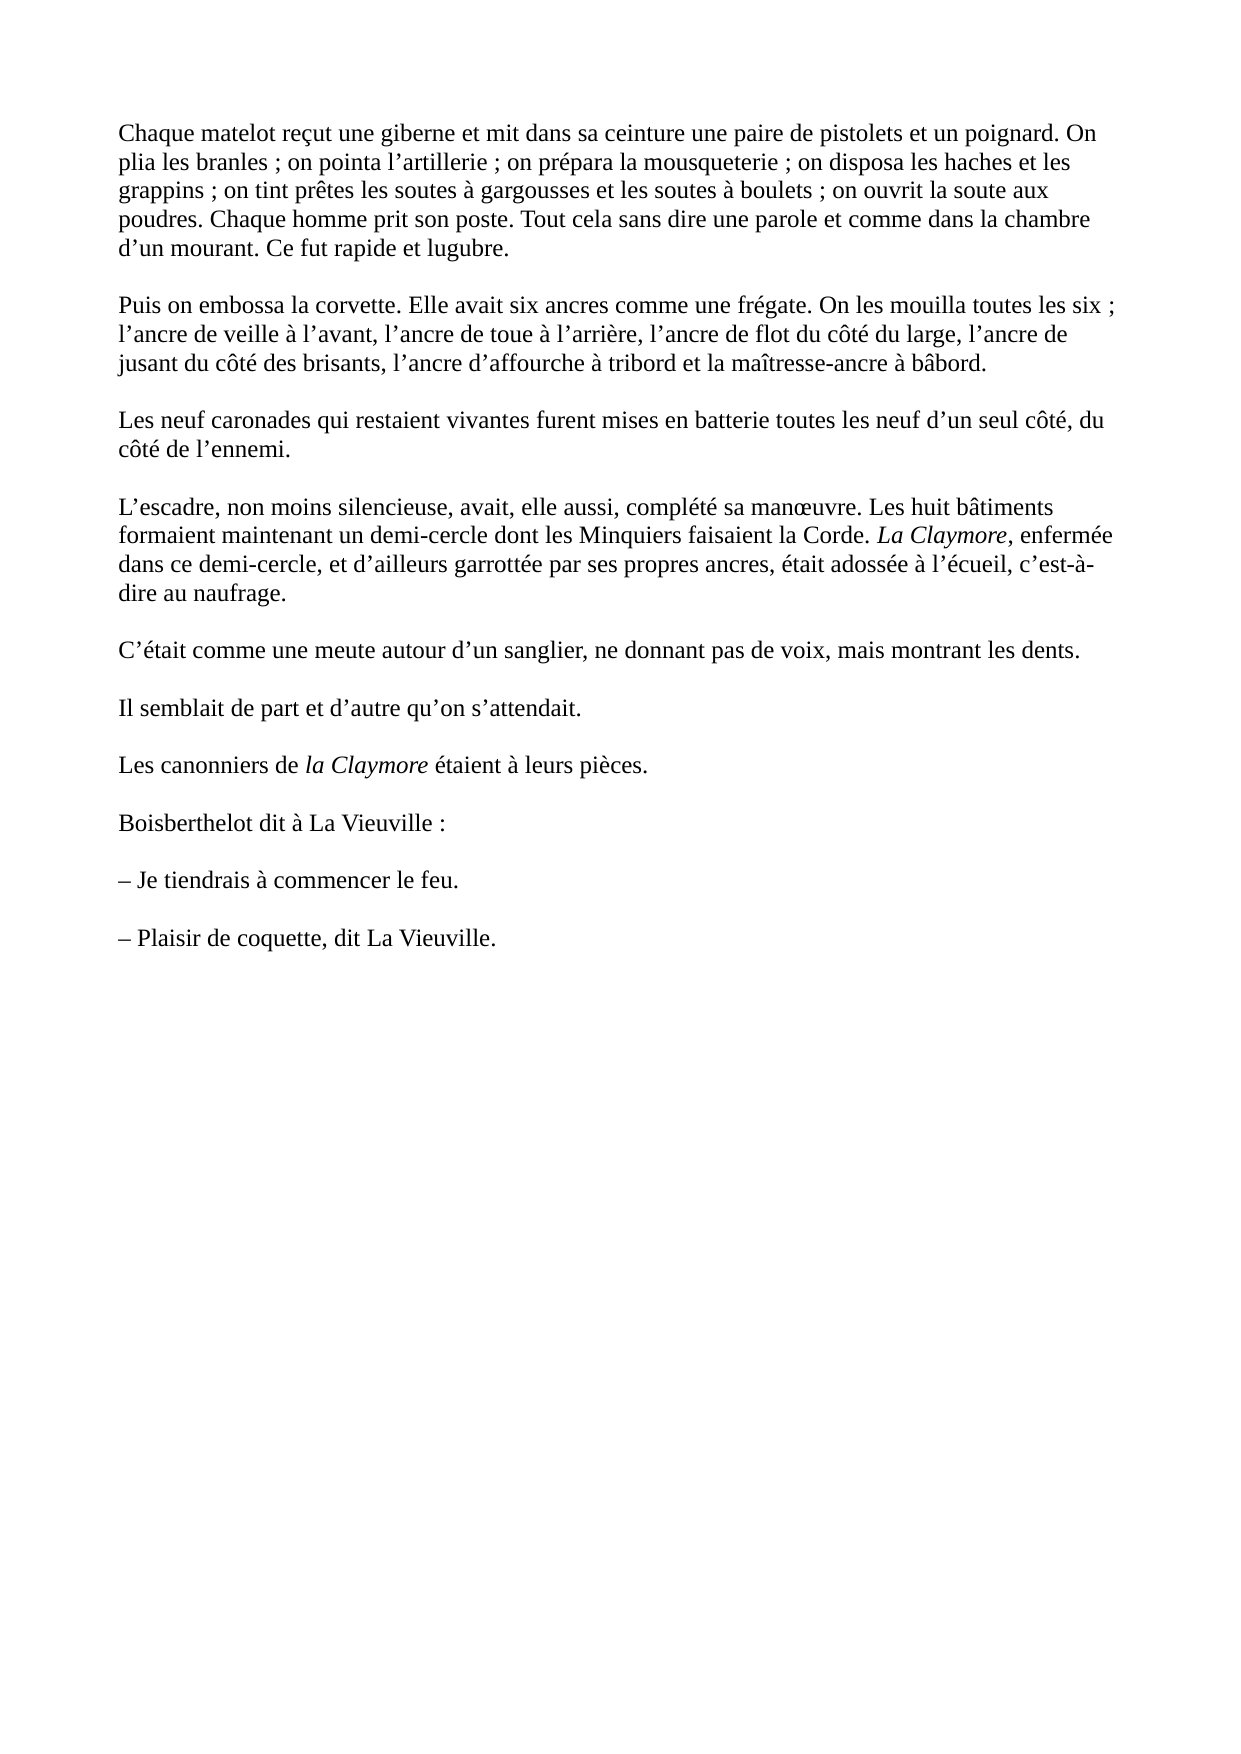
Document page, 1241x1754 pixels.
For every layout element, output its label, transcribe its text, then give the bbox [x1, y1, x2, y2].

text Les neuf caronades qui restaient vivantes furent mises en batterie toutes les neuf d’un seul côté, du côté de l’ennemi. [118, 406, 1122, 463]
text Il semblait de part et d’autre qu’on s’attendait. [118, 693, 1122, 722]
text – Plaisir de coquette, dit La Vieuville. [118, 923, 1122, 952]
text L’escadre, non moins silencieuse, avait, elle aussi, complété sa manœuvre. Les huit bâtiments formaient maintenant un demi-cercle dont les Minquiers faisaient la Corde. La Claymore, enfermée dans ce demi-cercle, et d’ailleurs garrottée par ses propres ancres, était adossée à l’écueil, c’est-à-dire au naufrage. [118, 492, 1122, 607]
text – Je tiendrais à commencer le feu. [118, 866, 1122, 894]
text Puis on embossa la corvette. Elle avait six ancres comme une frégate. On les mouilla toutes les six ; l’ancre de veille à l’avant, l’ancre de toue à l’arrière, l’ancre de flot du côté du large, l’ancre de jusant du côté des brisants, l’ancre d’affourche à tribord et la maîtresse-ancre à bâbord. [118, 291, 1122, 377]
text Chaque matelot reçut une giberne et mit dans sa ceinture une paire de pistolets et un poignard. On plia les branles ; on pointa l’artillerie ; on prépara la mousqueterie ; on disposa les haches et les grappins ; on tint prêtes les soutes à gargousses et les soutes à boulets ; on ouvrit la soute aux poudres. Chaque homme prit son poste. Tout cela sans dire une parole et comme dans la chambre d’un mourant. Ce fut rapide et lugubre. [118, 118, 1122, 262]
text C’était comme une meute autour d’un sanglier, ne donnant pas de voix, mais montrant les dents. [118, 636, 1122, 664]
text Les canonniers de la Claymore étaient à leurs pièces. [118, 751, 1122, 779]
text Boisberthelot dit à La Vieuville : [118, 808, 1122, 837]
